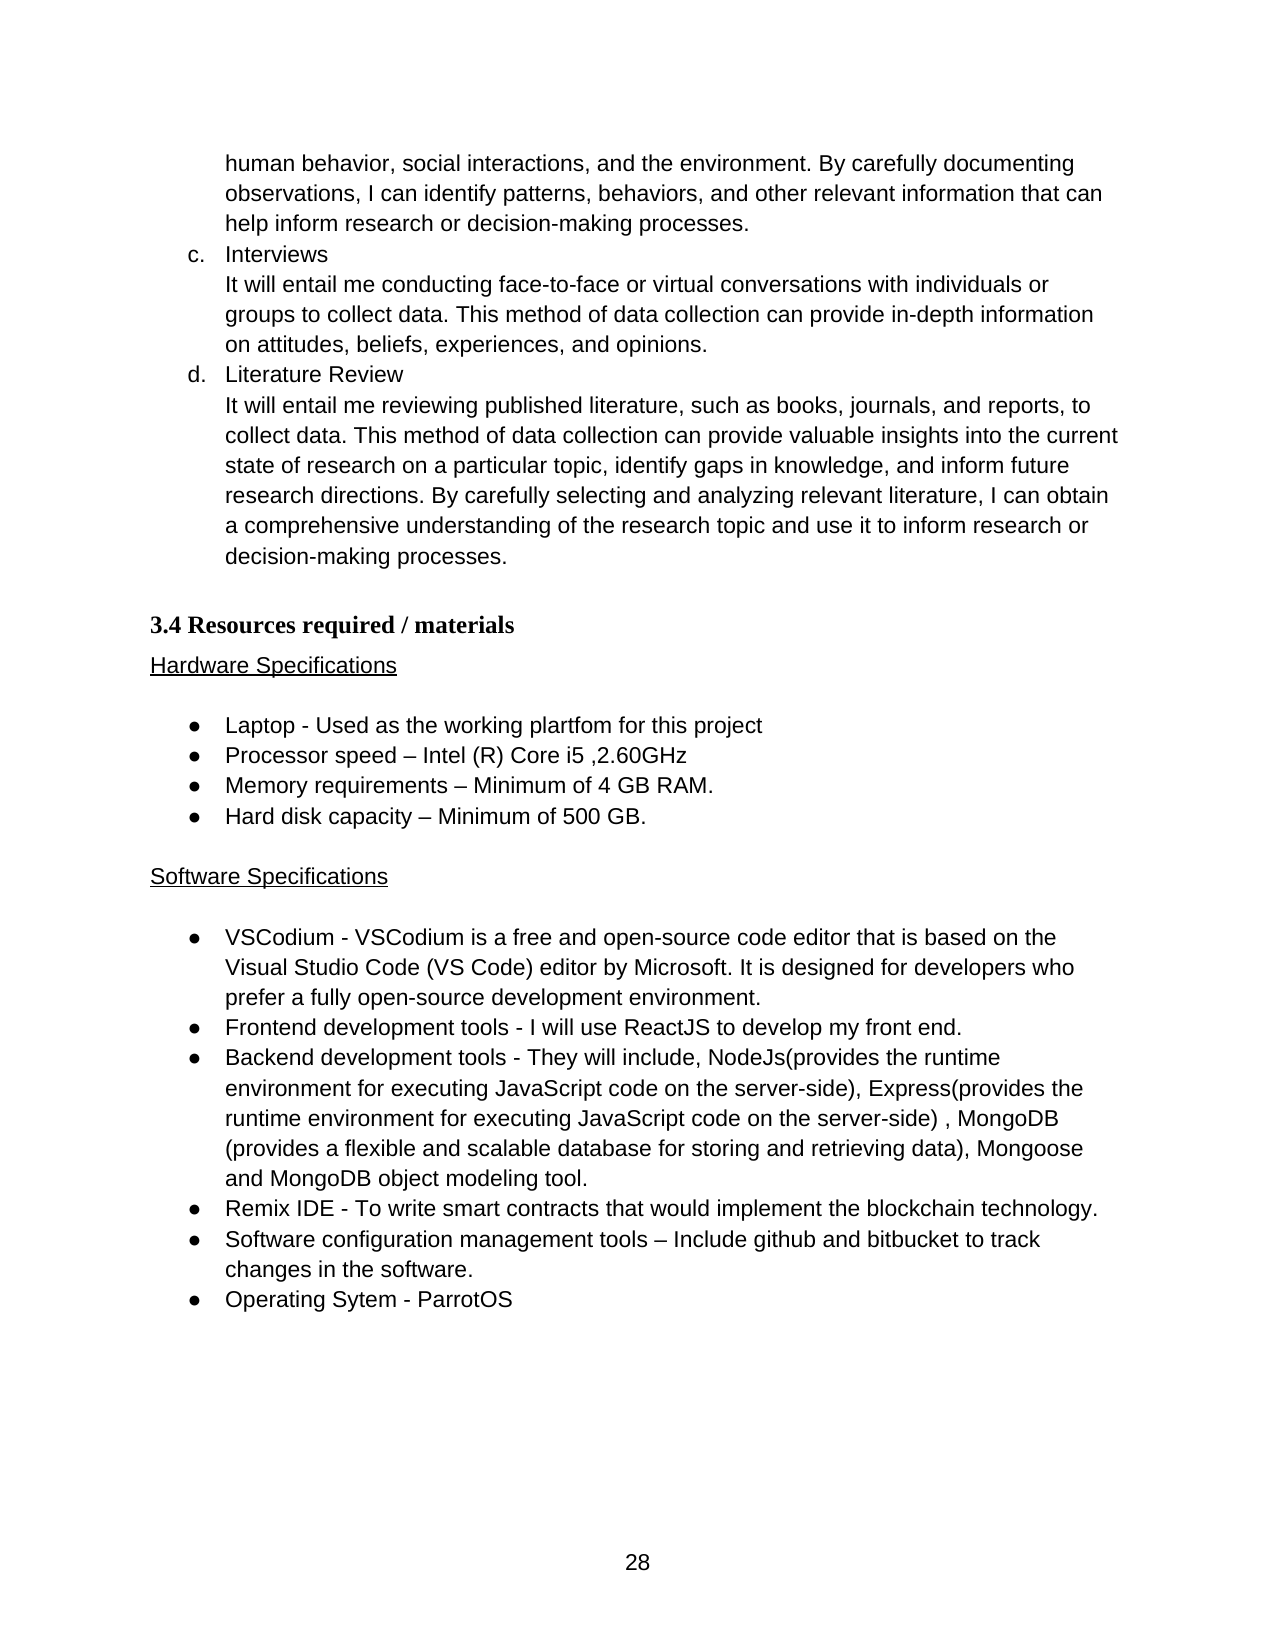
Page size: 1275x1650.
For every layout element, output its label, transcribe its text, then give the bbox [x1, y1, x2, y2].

list Laptop - Used as the working plartfom for this project [187, 712, 1125, 738]
text Software Specifications [150, 863, 1125, 889]
list Memory requirements – Minimum of 4 GB RAM. [187, 772, 1125, 799]
list Interviews [187, 241, 1125, 267]
list Operating Sytem - ParrotOS [187, 1286, 1125, 1312]
list Processor speed – Intel (R) Core i5 ,2.60GHz [187, 742, 1125, 769]
list Frontend development tools - I will use ReactJS to develop my front end. [187, 1014, 1125, 1041]
subtitle 3.4 Resources required / materials [150, 610, 1125, 639]
text It will entail me reviewing published literature, such as books, journals, and reports, to collect data. This method of data collection can provide valuable insights into the current state of research on a particular topic, identify gaps in knowledge, and inform future research directions. By carefully selecting and analyzing relevant literature, I can obtain a comprehensive understanding of the research topic and use it to inform research or decision-making processes. [225, 392, 1125, 569]
list Backend development tools - They will include, NodeJs(provides the runtime environment for executing JavaScript code on the server-side), Express(provides the runtime environment for executing JavaScript code on the server-side) , MongoDB (provides a flexible and scalable database for storing and retrieving data), Mongoose and MongoDB object modeling tool. [187, 1044, 1125, 1192]
list Hard disk capacity – Minimum of 500 GB. [187, 803, 1125, 829]
text It will entail me conducting face-to-face or virtual conversations with individuals or groups to collect data. This method of data collection can provide in-depth information on attitudes, beliefs, experiences, and opinions. [225, 271, 1125, 358]
list Remix IDE - To write smart contracts that would implement the blockchain technology. [187, 1195, 1125, 1222]
list Software configuration management tools – Include github and bitbucket to track [187, 1226, 1125, 1252]
text Hardware Specifications [150, 652, 1125, 678]
list Literature Review [187, 361, 1125, 388]
text changes in the software. [225, 1256, 1125, 1282]
text human behavior, social interactions, and the environment. By carefully documenting observations, I can identify patterns, behaviors, and other relevant information that can help inform research or decision-making processes. [225, 150, 1125, 237]
list VSCodium - VSCodium is a free and open-source code editor that is based on the Visual Studio Code (VS Code) editor by Microsoft. It is designed for developers who prefer a fully open-source development environment. [187, 923, 1125, 1010]
